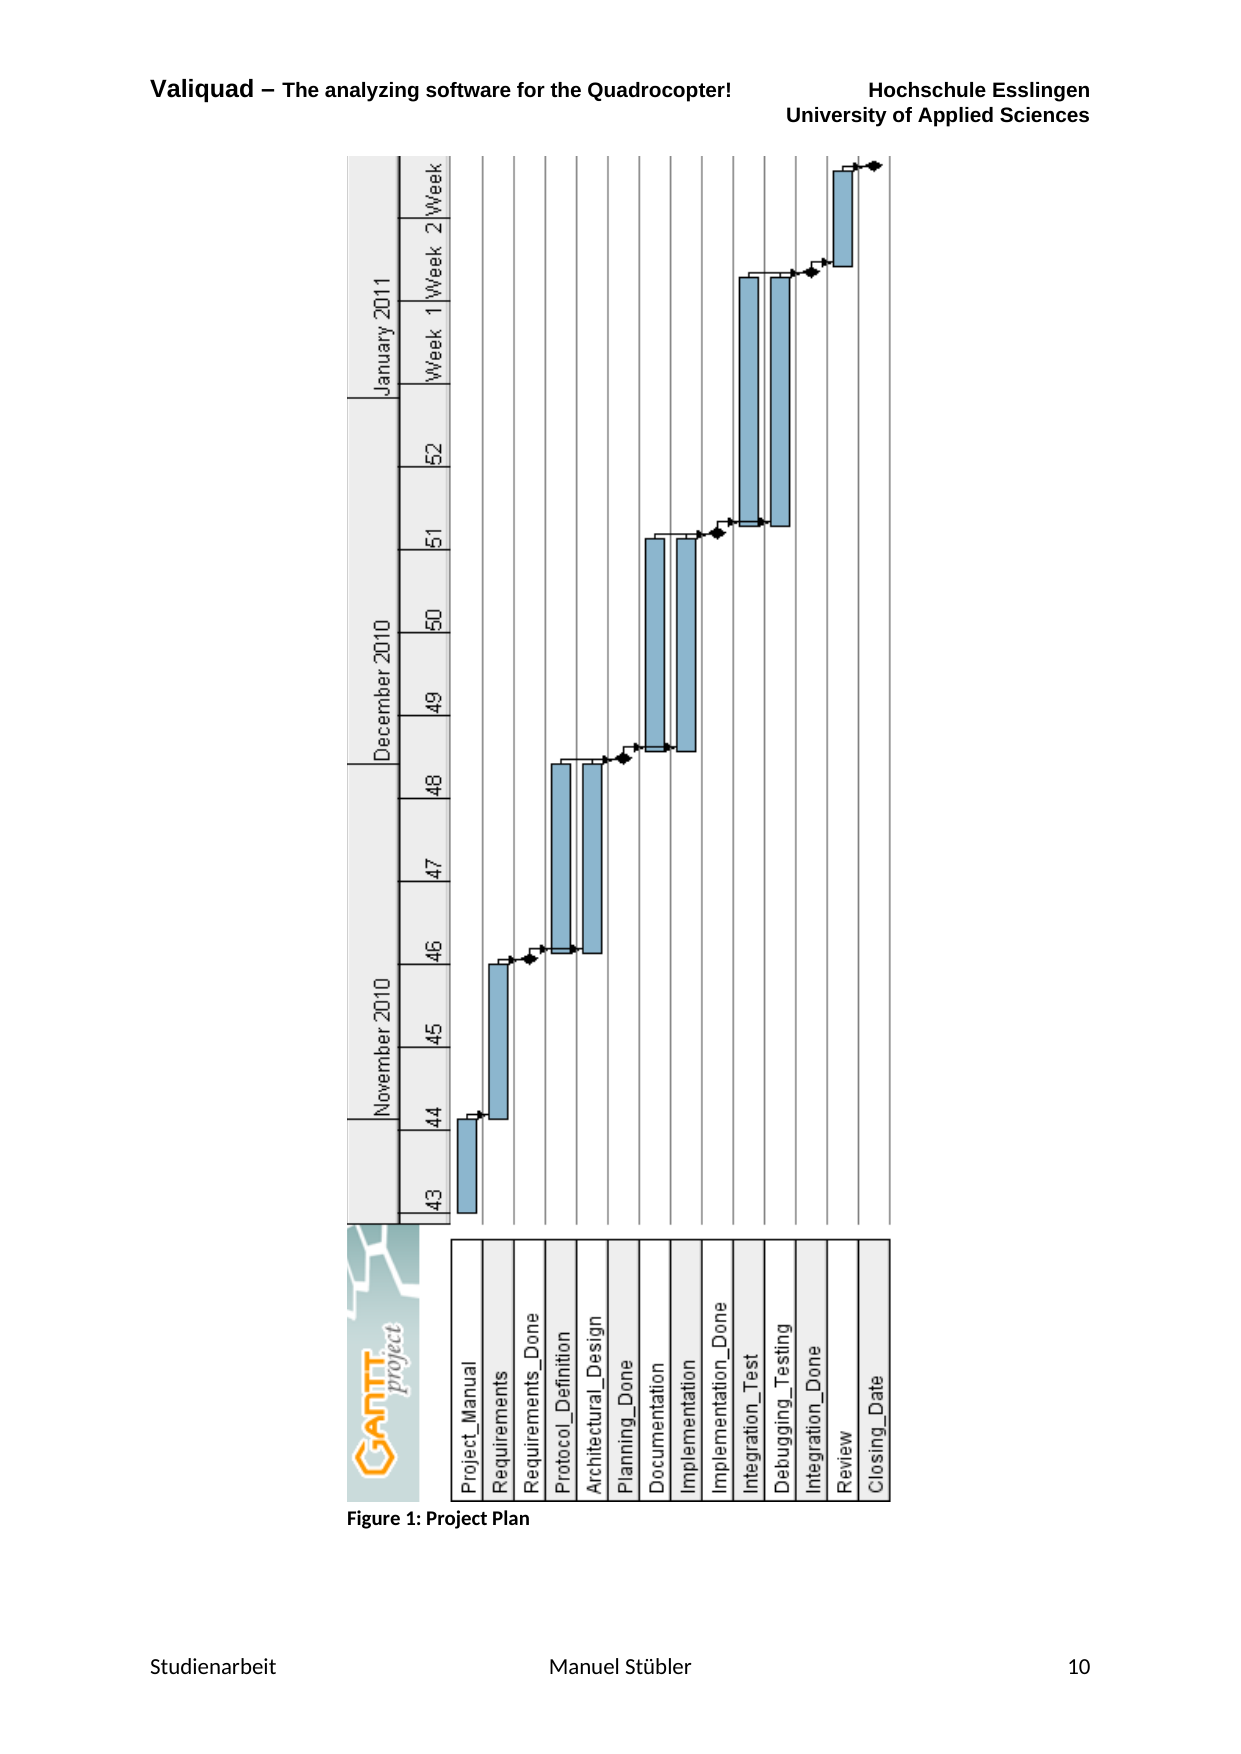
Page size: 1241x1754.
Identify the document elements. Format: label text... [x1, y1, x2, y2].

text Figure 1: Project Plan [347, 1502, 893, 1530]
picture [347, 156, 894, 1502]
